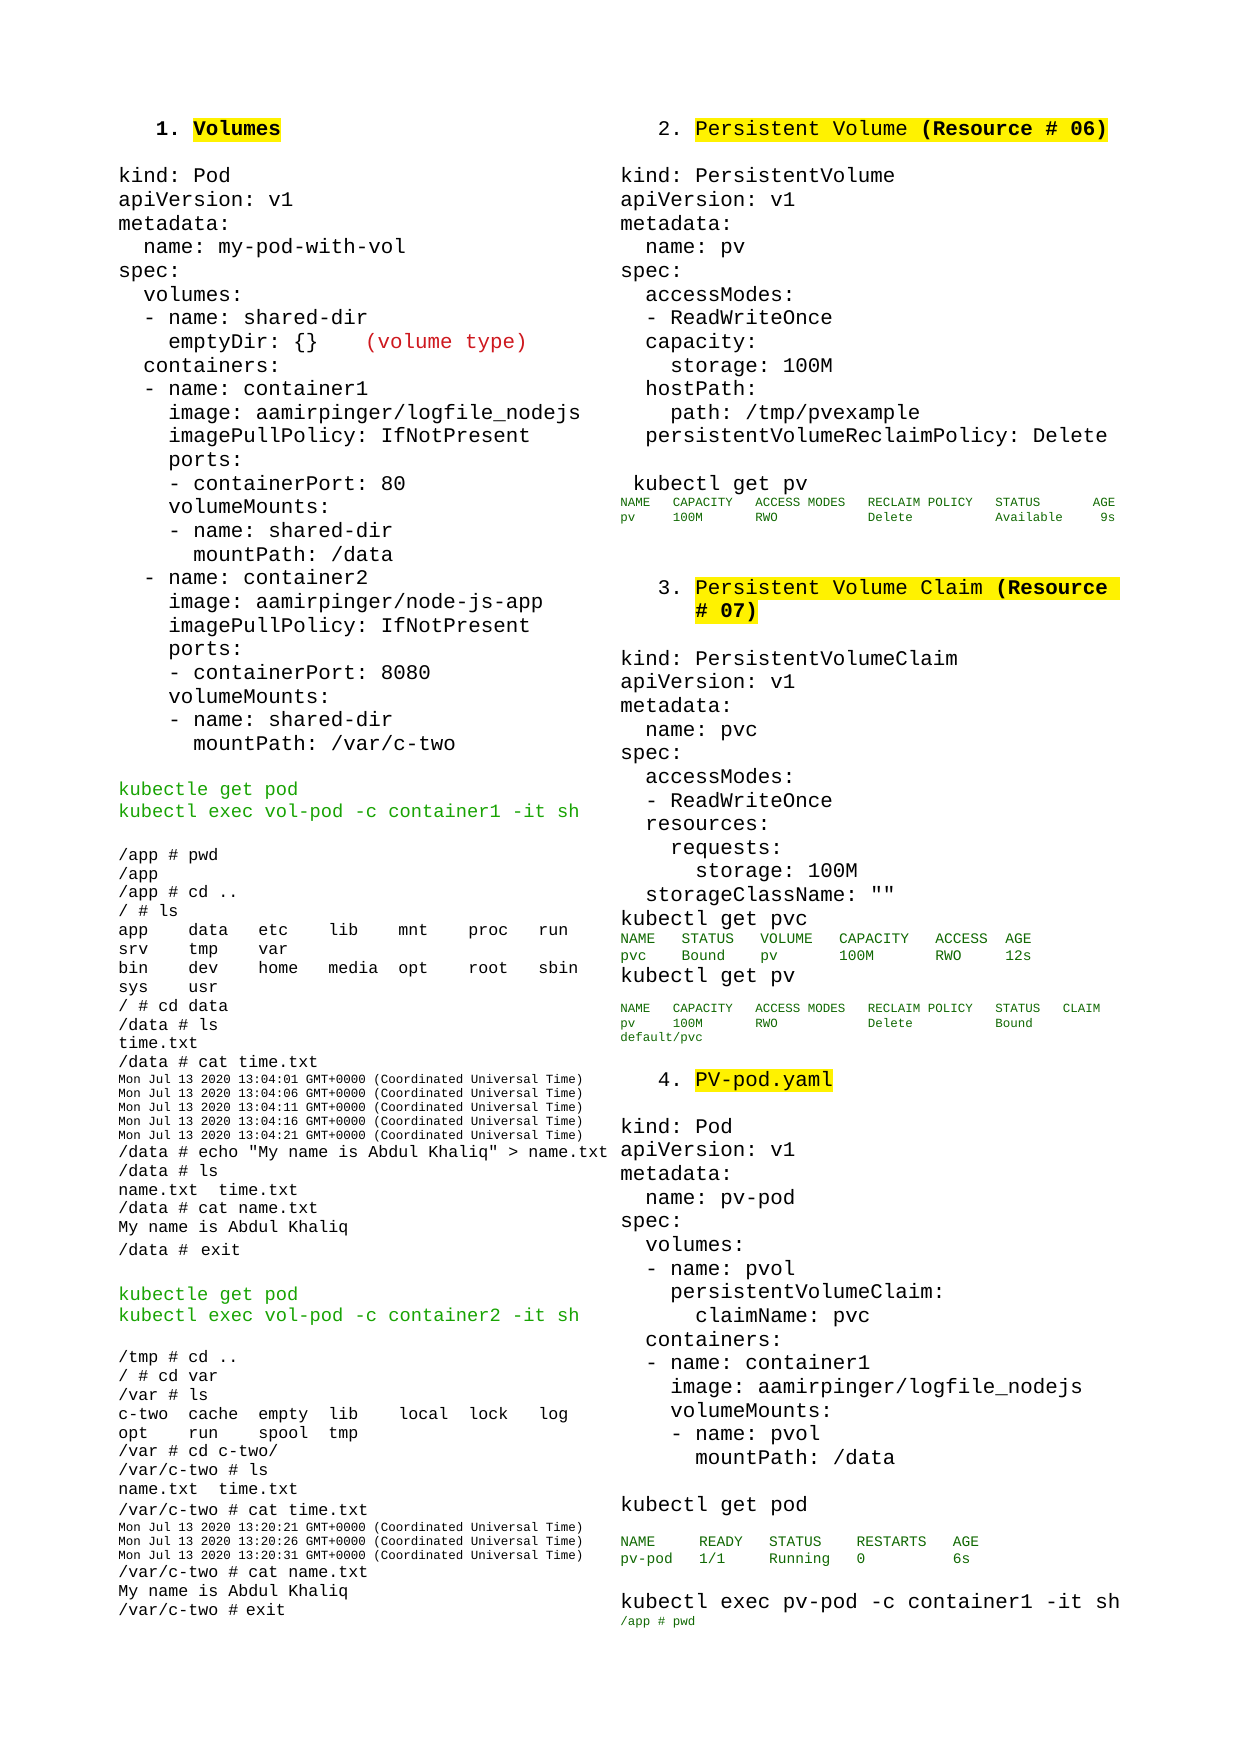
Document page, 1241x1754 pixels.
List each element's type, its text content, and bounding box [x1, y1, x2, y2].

text pv 100M RWO Delete Bound default/pvc [620, 1017, 1122, 1045]
text / # cd data [118, 997, 620, 1016]
text mountPath: /data [620, 1447, 1122, 1471]
text /var/c-two # exit [118, 1601, 620, 1620]
text /data # echo "My name is Abdul Khaliq" > name.txt [118, 1143, 620, 1162]
text pvc Bound pv 100M RWO 12s [620, 948, 1122, 964]
text /var/c-two # cat time.txt [118, 1499, 620, 1521]
text hostPath: [620, 378, 1122, 402]
text metadata: [620, 213, 1122, 236]
text Mon Jul 13 2020 13:20:21 GMT+0000 (Coordinated Universal Time) [118, 1521, 620, 1535]
text storageClassName: "" [620, 884, 1122, 908]
text - name: shared-dir [118, 307, 620, 331]
text kubectl get pod [620, 1494, 1122, 1518]
text Mon Jul 13 2020 13:04:16 GMT+0000 (Coordinated Universal Time) [118, 1115, 620, 1129]
text kubectl exec vol-pod -c container2 -it sh [118, 1306, 620, 1327]
text /app # pwd [118, 846, 620, 865]
text accessModes: [620, 284, 1122, 307]
text - name: container1 [118, 378, 620, 402]
text Mon Jul 13 2020 13:04:11 GMT+0000 (Coordinated Universal Time) [118, 1101, 620, 1115]
text Mon Jul 13 2020 13:20:26 GMT+0000 (Coordinated Universal Time) [118, 1535, 620, 1549]
text time.txt [118, 1035, 620, 1054]
text / # cd var [118, 1368, 620, 1386]
text pv 100M RWO Delete Available 9s [620, 511, 1122, 525]
text image: aamirpinger/node-js-app [118, 591, 620, 615]
text metadata: [620, 1163, 1122, 1187]
text pv-pod 1/1 Running 0 6s [620, 1551, 1122, 1567]
text /var # ls [118, 1386, 620, 1405]
text name: pv [620, 236, 1122, 260]
text name.txt time.txt [118, 1181, 620, 1200]
text storage: 100M [620, 861, 1122, 884]
text ports: [118, 638, 620, 662]
text /app # cd .. [118, 884, 620, 903]
text metadata: [620, 695, 1122, 719]
text claimName: pvc [620, 1305, 1122, 1329]
text capacity: [620, 331, 1122, 354]
text containers: [118, 354, 620, 378]
text - ReadWriteOnce [620, 789, 1122, 813]
text /var # cd c-two/ [118, 1443, 620, 1462]
list PV-pod.yaml [658, 1068, 1122, 1092]
text - name: shared-dir [118, 520, 620, 544]
text Mon Jul 13 2020 13:04:21 GMT+0000 (Coordinated Universal Time) [118, 1129, 620, 1143]
text /data # ls [118, 1162, 620, 1181]
text mountPath: /data [118, 544, 620, 567]
text spec: [118, 260, 620, 284]
text NAME STATUS VOLUME CAPACITY ACCESS AGE [620, 931, 1122, 948]
text accessModes: [620, 766, 1122, 789]
text Mon Jul 13 2020 13:04:01 GMT+0000 (Coordinated Universal Time) [118, 1073, 620, 1087]
text spec: [620, 260, 1122, 284]
text image: aamirpinger/logfile_nodejs [118, 402, 620, 426]
text kubectle get pod [118, 1285, 620, 1306]
text /data # cat time.txt [118, 1054, 620, 1073]
text kind: PersistentVolume [620, 165, 1122, 189]
text / # ls [118, 903, 620, 922]
text - ReadWriteOnce [620, 307, 1122, 331]
text kind: Pod [620, 1116, 1122, 1139]
text - name: shared-dir [118, 709, 620, 733]
text imagePullPolicy: IfNotPresent [118, 615, 620, 638]
text - name: container2 [118, 567, 620, 591]
text /tmp # cd .. [118, 1349, 620, 1368]
text c-two cache empty lib local lock log opt run spool tmp [118, 1405, 620, 1443]
text kubectl get pvc [620, 908, 1122, 931]
text name.txt time.txt [118, 1481, 620, 1499]
text apiVersion: v1 [118, 189, 620, 213]
text /data # cat name.txt [118, 1200, 620, 1219]
text metadata: [118, 213, 620, 236]
text volumeMounts: [118, 686, 620, 709]
text kind: Pod [118, 165, 620, 189]
text kubectl get pv [620, 473, 1122, 496]
text kind: PersistentVolumeClaim [620, 648, 1122, 671]
text path: /tmp/pvexample [620, 402, 1122, 426]
text imagePullPolicy: IfNotPresent [118, 426, 620, 449]
text /var/c-two # ls [118, 1462, 620, 1481]
text - containerPort: 80 [118, 473, 620, 496]
list Persistent Volume Claim (Resource # 07) [658, 577, 1122, 624]
text kubectle get pod [118, 780, 620, 801]
list Persistent Volume (Resource # 06) [658, 118, 1122, 142]
list Volumes [156, 118, 620, 142]
text /app # pwd [620, 1615, 1122, 1629]
text apiVersion: v1 [620, 189, 1122, 213]
text image: aamirpinger/logfile_nodejs [620, 1376, 1122, 1399]
text /data # ls [118, 1016, 620, 1035]
text /var/c-two # cat name.txt [118, 1563, 620, 1582]
text kubectl exec pv-pod -c container1 -it sh [620, 1591, 1122, 1615]
text My name is Abdul Khaliq [118, 1582, 620, 1601]
text volumes: [620, 1234, 1122, 1258]
text persistentVolumeReclaimPolicy: Delete [620, 426, 1122, 449]
text apiVersion: v1 [620, 1139, 1122, 1163]
text containers: [620, 1329, 1122, 1352]
text ports: [118, 449, 620, 473]
text My name is Abdul Khaliq [118, 1219, 620, 1238]
text Mon Jul 13 2020 13:20:31 GMT+0000 (Coordinated Universal Time) [118, 1549, 620, 1563]
text bin dev home media opt root sbin sys usr [118, 959, 620, 997]
text NAME CAPACITY ACCESS MODES RECLAIM POLICY STATUS AGE [620, 496, 1122, 511]
text storage: 100M [620, 354, 1122, 378]
text persistentVolumeClaim: [620, 1281, 1122, 1305]
text spec: [620, 742, 1122, 766]
text volumeMounts: [620, 1399, 1122, 1423]
text spec: [620, 1210, 1122, 1234]
text NAME READY STATUS RESTARTS AGE [620, 1534, 1122, 1551]
text volumes: [118, 284, 620, 307]
text NAME CAPACITY ACCESS MODES RECLAIM POLICY STATUS CLAIM [620, 1002, 1122, 1017]
text app data etc lib mnt proc run srv tmp var [118, 922, 620, 959]
text name: my-pod-with-vol [118, 236, 620, 260]
text /app [118, 865, 620, 884]
text kubectl exec vol-pod -c container1 -it sh [118, 801, 620, 823]
text - name: pvol [620, 1258, 1122, 1281]
text name: pv-pod [620, 1187, 1122, 1210]
text resources: [620, 813, 1122, 837]
text apiVersion: v1 [620, 671, 1122, 695]
text /data # exit [118, 1238, 620, 1261]
text Mon Jul 13 2020 13:04:06 GMT+0000 (Coordinated Universal Time) [118, 1087, 620, 1101]
text name: pvc [620, 719, 1122, 742]
text - containerPort: 8080 [118, 662, 620, 686]
text requests: [620, 837, 1122, 861]
text emptyDir: {} (volume type) [118, 331, 620, 354]
text kubectl get pv [620, 964, 1122, 988]
text - name: pvol [620, 1423, 1122, 1447]
text - name: container1 [620, 1352, 1122, 1376]
text mountPath: /var/c-two [118, 733, 620, 757]
text volumeMounts: [118, 496, 620, 520]
